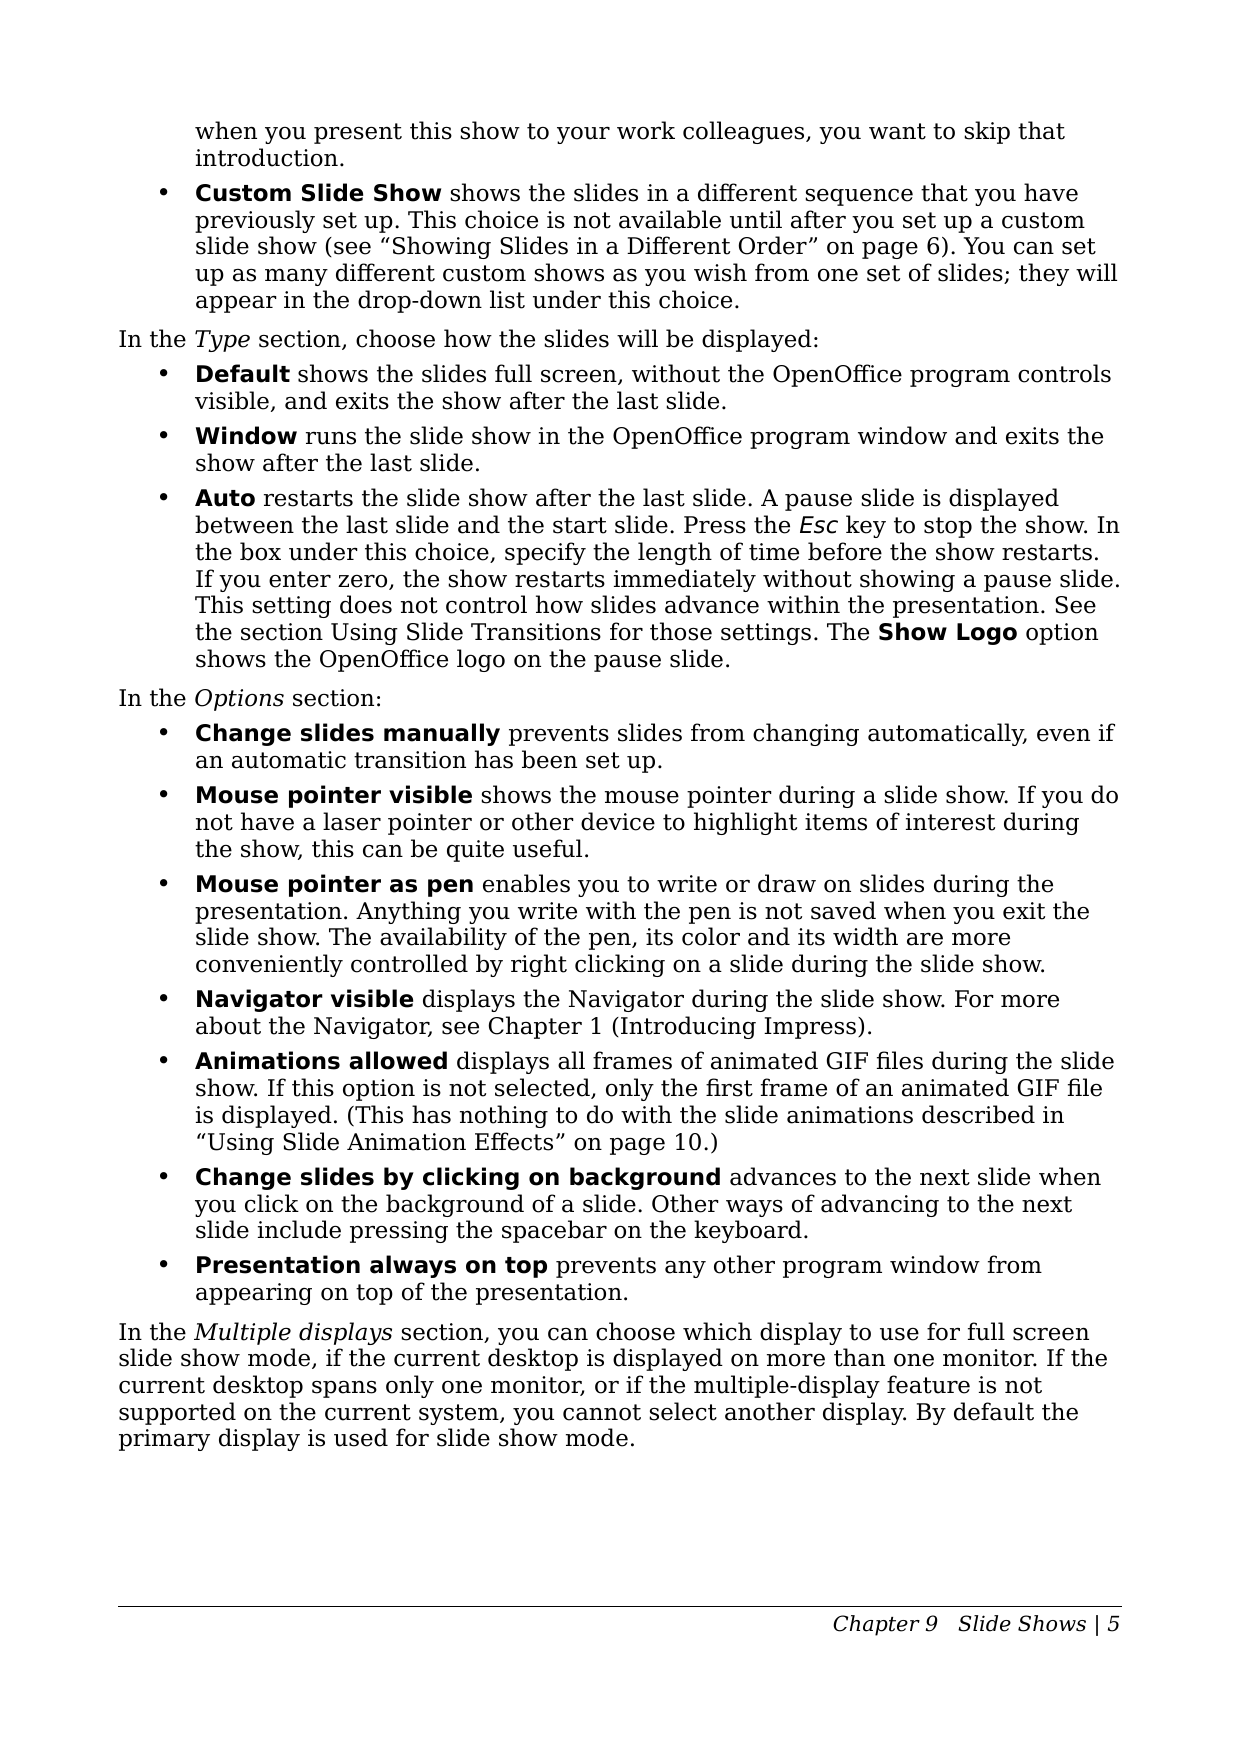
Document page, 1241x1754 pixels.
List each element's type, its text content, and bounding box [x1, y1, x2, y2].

list Default shows the slides full screen, without the OpenOffice program controls visible, and exits the show after the last slide. [156, 359, 1122, 415]
text In the Multiple displays section, you can choose which display to use for full screen slide show mode, if the current desktop is displayed on more than one monitor. If the current desktop spans only one monitor, or if the multiple-display feature is not supported on the current system, you cannot select another display. By default the primary display is used for slide show mode. [118, 1319, 1122, 1452]
list Window runs the slide show in the OpenOffice program window and exits the show after the last slide. [156, 421, 1122, 477]
list Navigator visible displays the Navigator during the slide show. For more about the Navigator, see Chapter 1 (Introducing Impress). [156, 984, 1122, 1040]
list Change slides manually prevents slides from changing automatically, even if an automatic transition has been set up. [156, 718, 1122, 774]
list when you present this show to your work colleagues, you want to skip that introduction. [156, 118, 1122, 171]
list Presentation always on top prevents any other program window from appearing on top of the presentation. [156, 1250, 1122, 1306]
list In the Options section: [118, 685, 1122, 711]
list Animations allowed displays all frames of animated GIF files during the slide show. If this option is not selected, only the first frame of an animated GIF file is displayed. (This has nothing to do with the slide animations described in “Using Slide Animation Effects” on page 10.) [156, 1046, 1122, 1155]
list Change slides by clicking on background advances to the next slide when you click on the background of a slide. Other ways of advancing to the next slide include pressing the spacebar on the keyboard. [156, 1162, 1122, 1244]
list Mouse pointer as pen enables you to write or draw on slides during the presentation. Anything you write with the pen is not saved when you exit the slide show. The availability of the pen, its color and its width are more conveniently controlled by right clicking on a slide during the slide show. [156, 869, 1122, 978]
list In the Type section, choose how the slides will be displayed: [118, 326, 1122, 353]
list Mouse pointer visible shows the mouse pointer during a slide show. If you do not have a laser pointer or other device to highlight items of interest during the show, this can be quite useful. [156, 780, 1122, 862]
list Auto restarts the slide show after the last slide. A pause slide is displayed between the last slide and the start slide. Press the Esc key to stop the show. In the box under this choice, specify the length of time before the show restarts. If you enter zero, the show restarts immediately without showing a pause slide. This setting does not control how slides advance within the presentation. See the section Using Slide Transitions for those settings. The Show Logo option shows the OpenOffice logo on the pause slide. [156, 483, 1122, 672]
list Custom Slide Show shows the slides in a different sequence that you have previously set up. This choice is not available until after you set up a custom slide show (see “Showing Slides in a Different Order” on page 6). You can set up as many different custom shows as you wish from one set of slides; they will appear in the drop-down list under this choice. [156, 178, 1122, 313]
